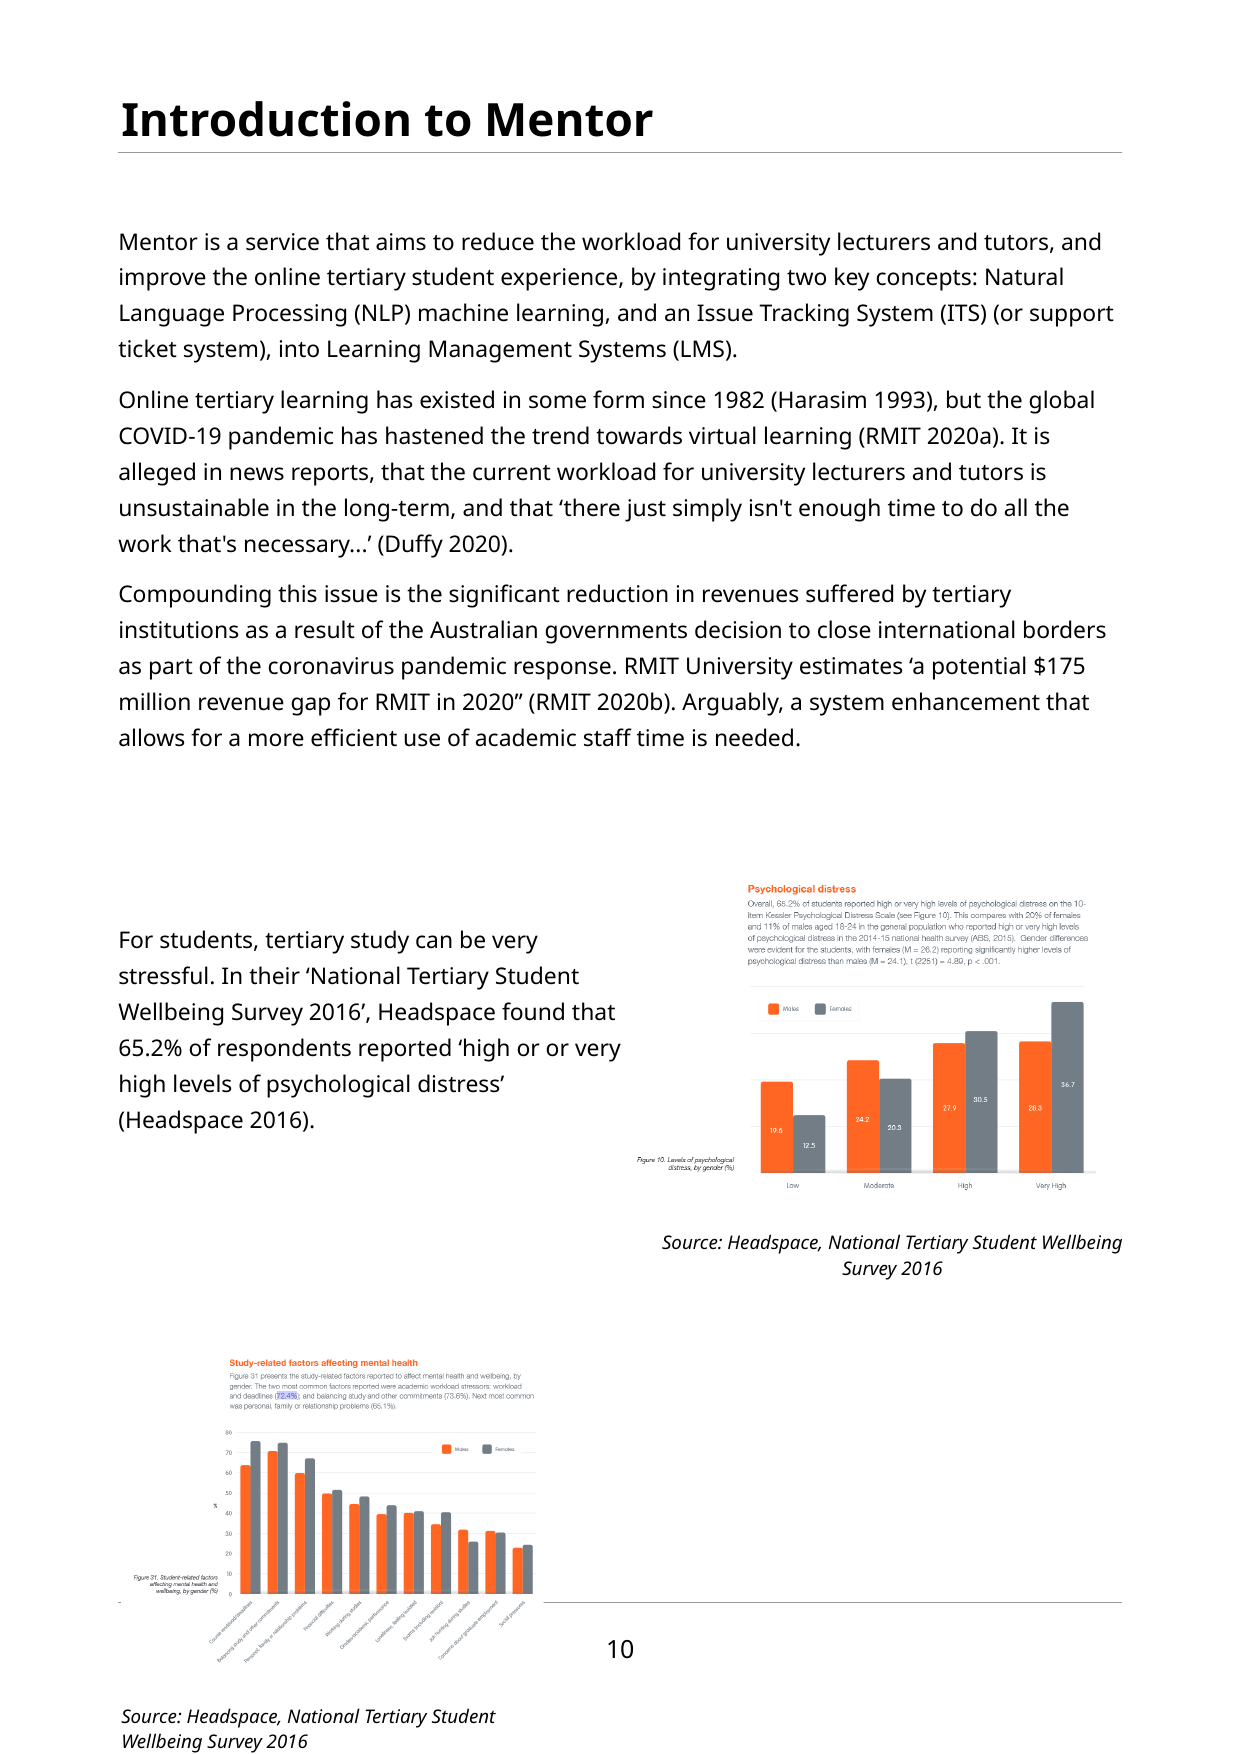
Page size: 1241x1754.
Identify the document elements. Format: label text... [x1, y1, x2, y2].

subtitle Introduction to Mentor [118, 84, 1122, 152]
text Compounding this issue is the significant reduction in revenues suffered by tertiary institutions as a result of the Australian governments decision to close international borders as part of the coronavirus pandemic response. RMIT University estimates ‘a potential $175 million revenue gap for RMIT in 2020” (RMIT 2020b). Arguably, a system enhancement that allows for a more efficient use of academic staff time is needed. [118, 578, 1122, 753]
text Mentor is a service that aims to reduce the workload for university lecturers and tutors, and improve the online tertiary student experience, by integrating two key concepts: Natural Language Processing (NLP) machine learning, and an Issue Tracking System (ITS) (or support ticket system), into Learning Management Systems (LMS). [118, 225, 1122, 364]
text Online tertiary learning has existed in some form since 1982 (Harasim 1993), but the global COVID-19 pandemic has hastened the trend towards virtual learning (RMIT 2020a). It is alleged in news reports, that the current workload for university lecturers and tutors is unsustainable in the long-term, and that ‘there just simply isn't enough time to do all the work that's necessary...’ (Duffy 2020). [118, 384, 1122, 559]
text [121, 1314, 543, 1343]
text Source: Headspace, National Tertiary Student Wellbeing Survey 2016 [121, 1674, 543, 1754]
text For students, tertiary study can be very stressful. In their ‘National Tertiary Student Wellbeing Survey 2016’, Headspace found that 65.2% of respondents reported ‘high or or very high levels of psychological distress’ (Headspace 2016). [118, 924, 625, 1135]
text Source: Headspace, National Tertiary Student Wellbeing Survey 2016 [654, 836, 1132, 1280]
picture [121, 1343, 544, 1674]
picture [625, 865, 1103, 1200]
